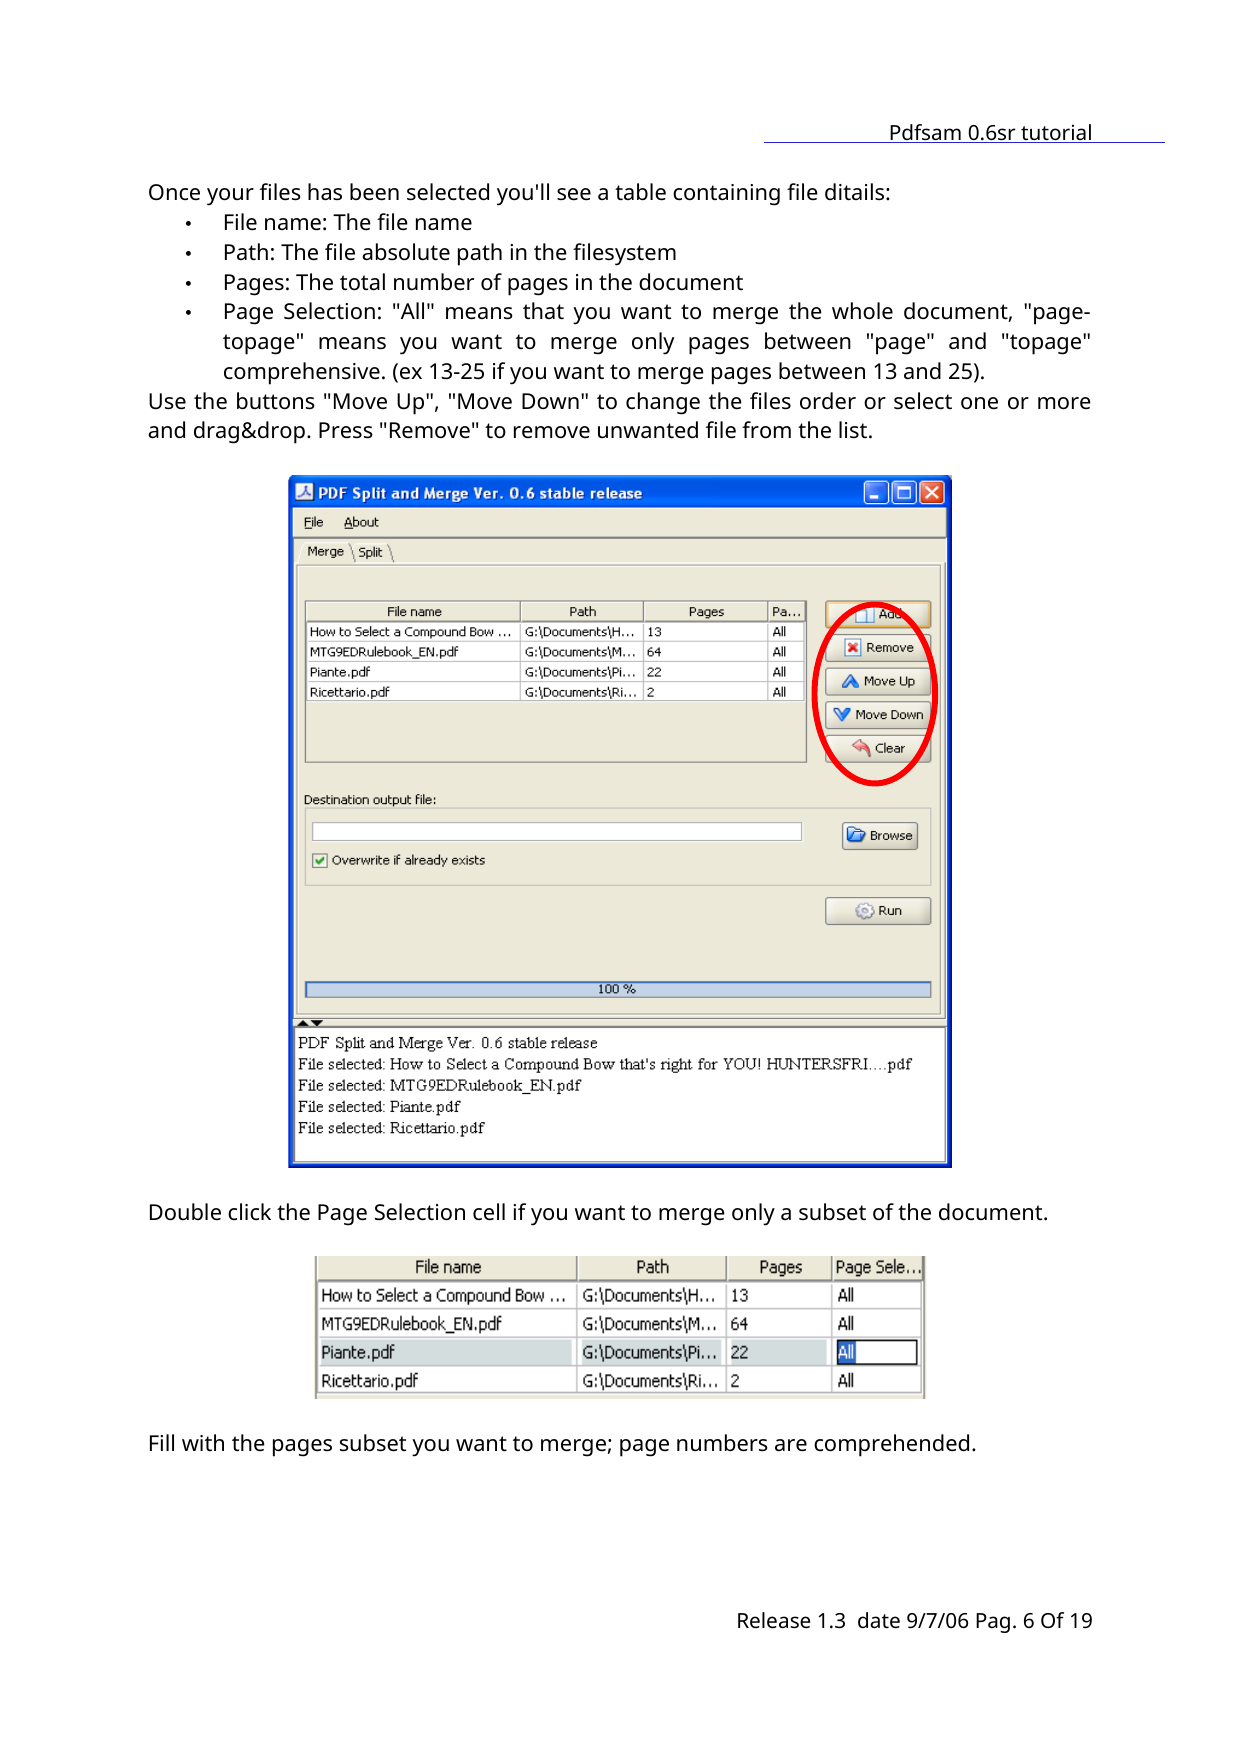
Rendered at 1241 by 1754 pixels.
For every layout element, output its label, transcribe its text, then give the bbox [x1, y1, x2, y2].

list Page Selection: "All" means that you want to merge the whole document, "page-topage" means you want to merge only pages between "page" and "topage" comprehensive. (ex 13-25 if you want to merge pages between 13 and 25). [185, 296, 1093, 386]
text Fill with the pages subset you want to merge; page numbers are comprehended. [148, 1428, 1093, 1458]
text Use the buttons "Move Up", "Move Down" to change the files order or select one or more and drag&drop. Press "Remove" to remove unwanted file from the list. [148, 386, 1093, 445]
text Once your files has been selected you'll see a table containing file ditails: [148, 177, 1093, 207]
picture [288, 475, 952, 1168]
list File name: The file name [185, 207, 1093, 237]
list Path: The file absolute path in the filesystem [185, 237, 1093, 266]
list Pages: The total number of pages in the document [185, 266, 1093, 296]
text Double click the Page Selection cell if you want to merge only a subset of the document. [148, 1197, 1093, 1227]
